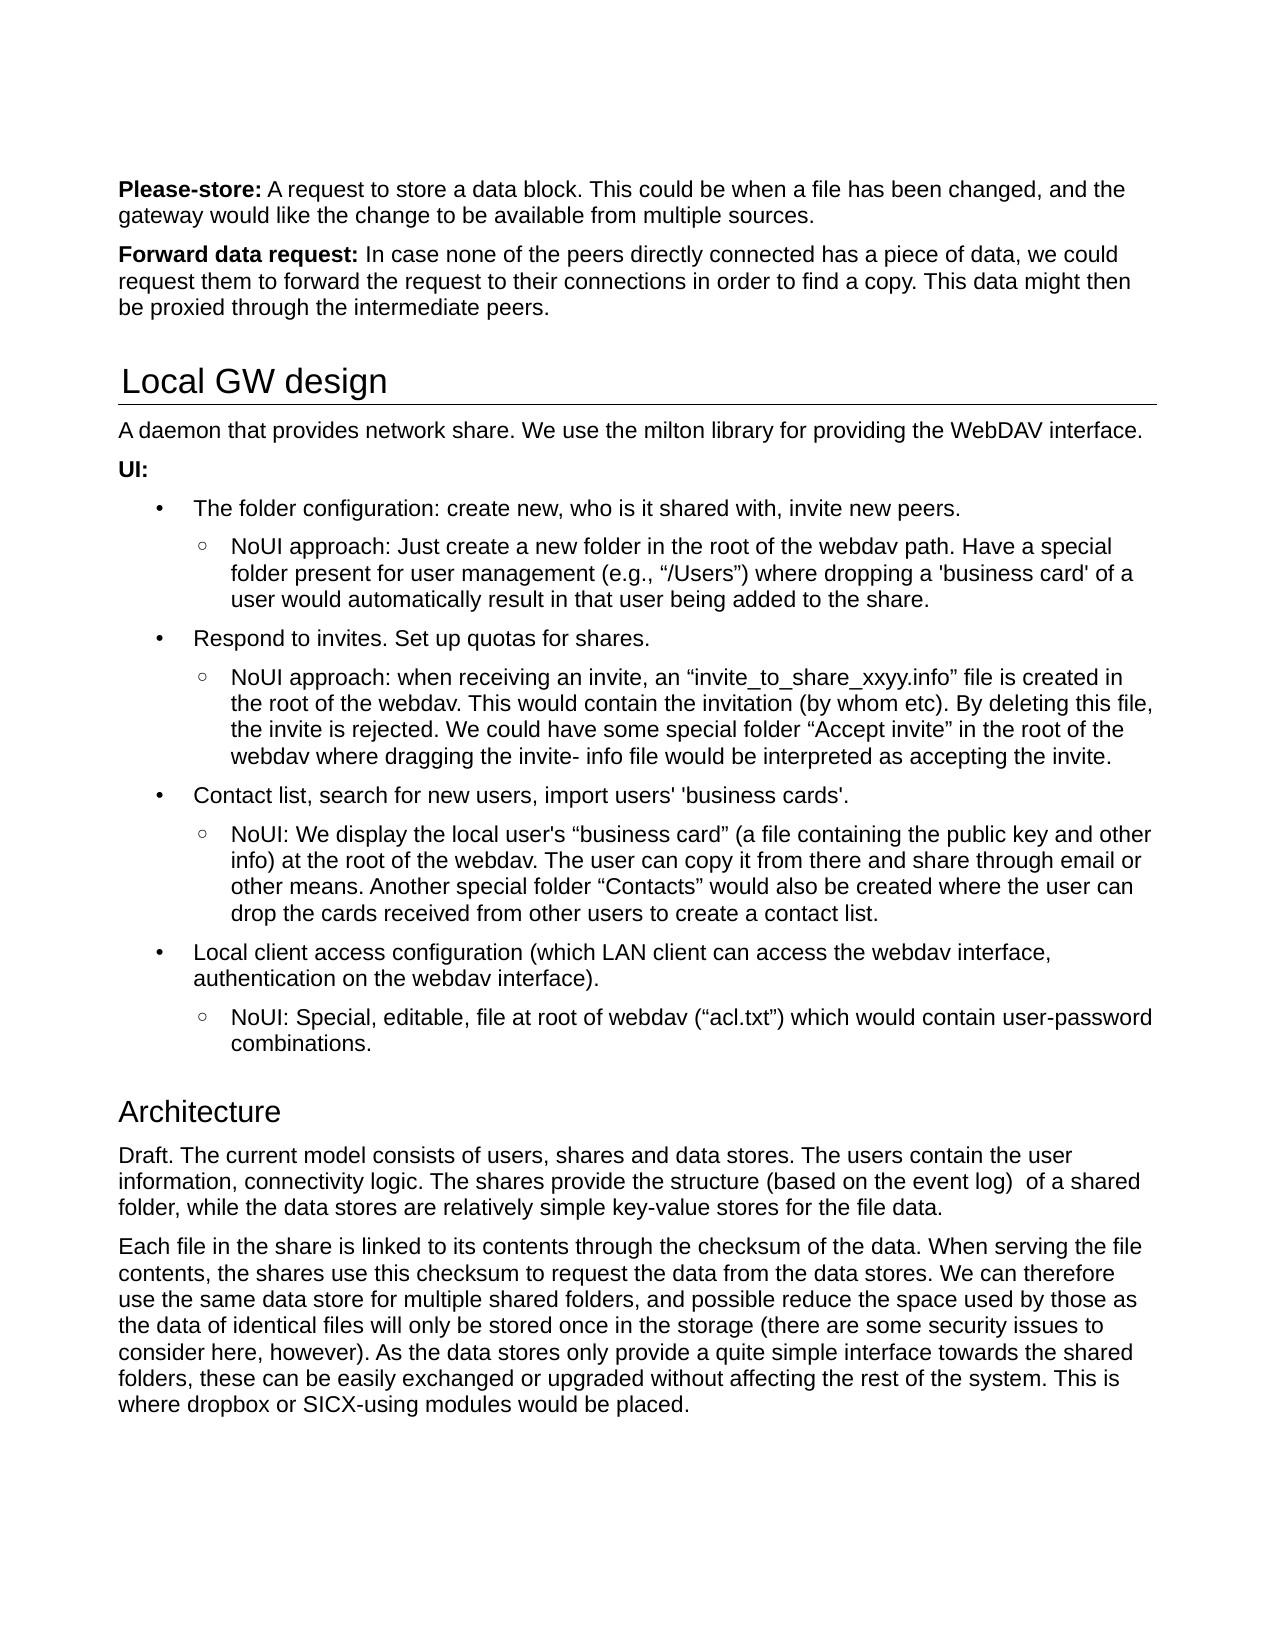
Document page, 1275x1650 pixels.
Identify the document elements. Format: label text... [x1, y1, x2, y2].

text A daemon that provides network share. We use the milton library for providing the WebDAV interface. [118, 417, 1157, 443]
list Local client access configuration (which LAN client can access the webdav interface, authentication on the webdav interface). [156, 938, 1157, 991]
list NoUI: Special, editable, file at root of webdav (“acl.txt”) which would contain user-password combinations. [193, 1004, 1157, 1056]
list The folder configuration: create new, who is it shared with, invite new peers. [156, 494, 1157, 521]
subtitle Architecture [118, 1094, 1157, 1129]
text Please-store: A request to store a data block. This could be when a file has been changed, and the gateway would like the change to be available from multiple sources. [118, 176, 1157, 229]
list Contact list, search for new users, import users' 'business cards'. [156, 782, 1157, 808]
list NoUI approach: Just create a new folder in the root of the webdav path. Have a special folder present for user management (e.g., “/Users”) where dropping a 'business card' of a user would automatically result in that user being added to the share. [193, 533, 1157, 612]
subtitle Local GW design [118, 358, 1157, 404]
text UI: [118, 456, 1157, 482]
text Each file in the share is linked to its contents through the checksum of the data. When serving the file contents, the shares use this checksum to request the data from the data stores. We can therefore use the same data store for multiple shared folders, and possible reduce the space used by those as the data of identical files will only be stored once in the storage (there are some security issues to consider here, however). As the data stores only provide a quite simple interface towards the shared folders, these can be easily exchanged or upgraded without affecting the rest of the system. This is where dropbox or SICX-using modules would be placed. [118, 1233, 1157, 1418]
list Respond to invites. Set up quotas for shares. [156, 625, 1157, 651]
text Draft. The current model consists of users, shares and data stores. The users contain the user information, connectivity logic. The shares provide the structure (based on the event log) of a shared folder, while the data stores are relatively simple key-value stores for the file data. [118, 1142, 1157, 1221]
list NoUI approach: when receiving an invite, an “invite_to_share_xxyy.info” file is created in the root of the webdav. This would contain the invitation (by whom etc). By deleting this file, the invite is rejected. We could have some special folder “Accept invite” in the root of the webdav where dragging the invite- info file would be interpreted as accepting the invite. [193, 664, 1157, 769]
list NoUI: We display the local user's “business card” (a file containing the public key and other info) at the root of the webdav. The user can copy it from there and share through email or other means. Another special folder “Contacts” would also be created where the user can drop the cards received from other users to create a contact list. [193, 821, 1157, 926]
text Forward data request: In case none of the peers directly connected has a piece of data, we could request them to forward the request to their connections in order to find a copy. This data might then be proxied through the intermediate peers. [118, 241, 1157, 320]
